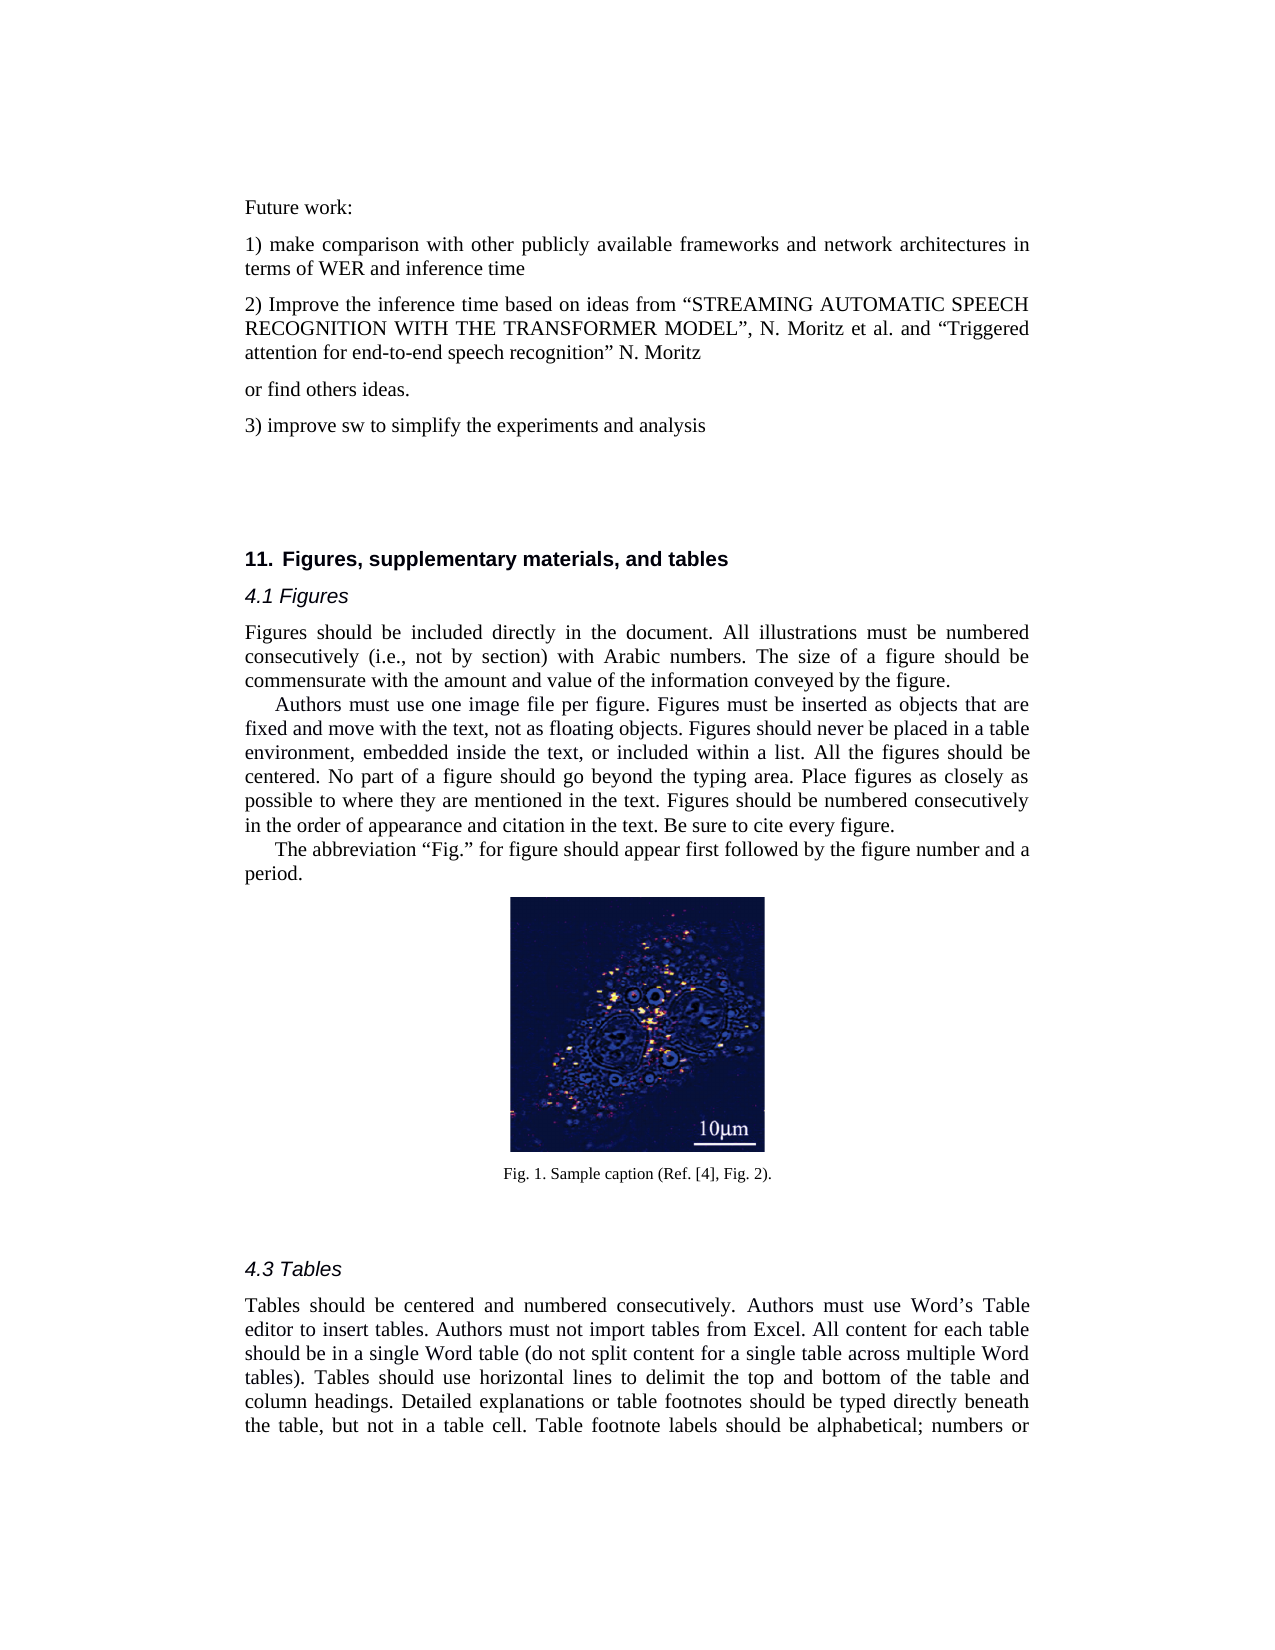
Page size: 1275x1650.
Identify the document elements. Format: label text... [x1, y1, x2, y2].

text Figures should be included directly in the document. All illustrations must be numbered consecutively (i.e., not by section) with Arabic numbers. The size of a figure should be commensurate with the amount and value of the information conveyed by the figure. [244, 620, 1031, 692]
text The abbreviation “Fig.” for figure should appear first followed by the figure number and a period. [244, 837, 1031, 885]
text Tables should be centered and numbered consecutively. Authors must use Word’s Table editor to insert tables. Authors must not import tables from Excel. All content for each table should be in a single Word table (do not split content for a single table across multiple Word tables). Tables should use horizontal lines to delimit the top and bottom of the table and column headings. Detailed explanations or table footnotes should be typed directly beneath the table, but not in a table cell. Table footnote labels should be alphabetical; numbers or [244, 1293, 1031, 1437]
text 2) Improve the inference time based on ideas from “STREAMING AUTOMATIC SPEECH RECOGNITION WITH THE TRANSFORMER MODEL”, N. Moritz et al. and “Triggered attention for end-to-end speech recognition” N. Moritz [244, 292, 1031, 364]
text Fig. 1. Sample caption (Ref. [4], Fig. 2). [319, 1164, 956, 1183]
list Figures, supplementary materials, and tables [244, 547, 1031, 571]
text 3) improve sw to simplify the experiments and analysis [244, 413, 1031, 437]
text 4.3 Tables [244, 1256, 1031, 1280]
picture [510, 897, 765, 1152]
text 1) make comparison with other publicly available frameworks and network architectures in terms of WER and inference time [244, 232, 1031, 280]
text Future work: [244, 195, 1031, 219]
text Authors must use one image file per figure. Figures must be inserted as objects that are fixed and move with the text, not as floating objects. Figures should never be placed in a table environment, embedded inside the text, or included within a list. All the figures should be centered. No part of a figure should go beyond the typing area. Place figures as closely as possible to where they are mentioned in the text. Figures should be numbered consecutively in the order of appearance and citation in the text. Be sure to cite every figure. [244, 692, 1031, 837]
text 4.1 Figures [244, 583, 1031, 607]
text or find others ideas. [244, 377, 1031, 401]
